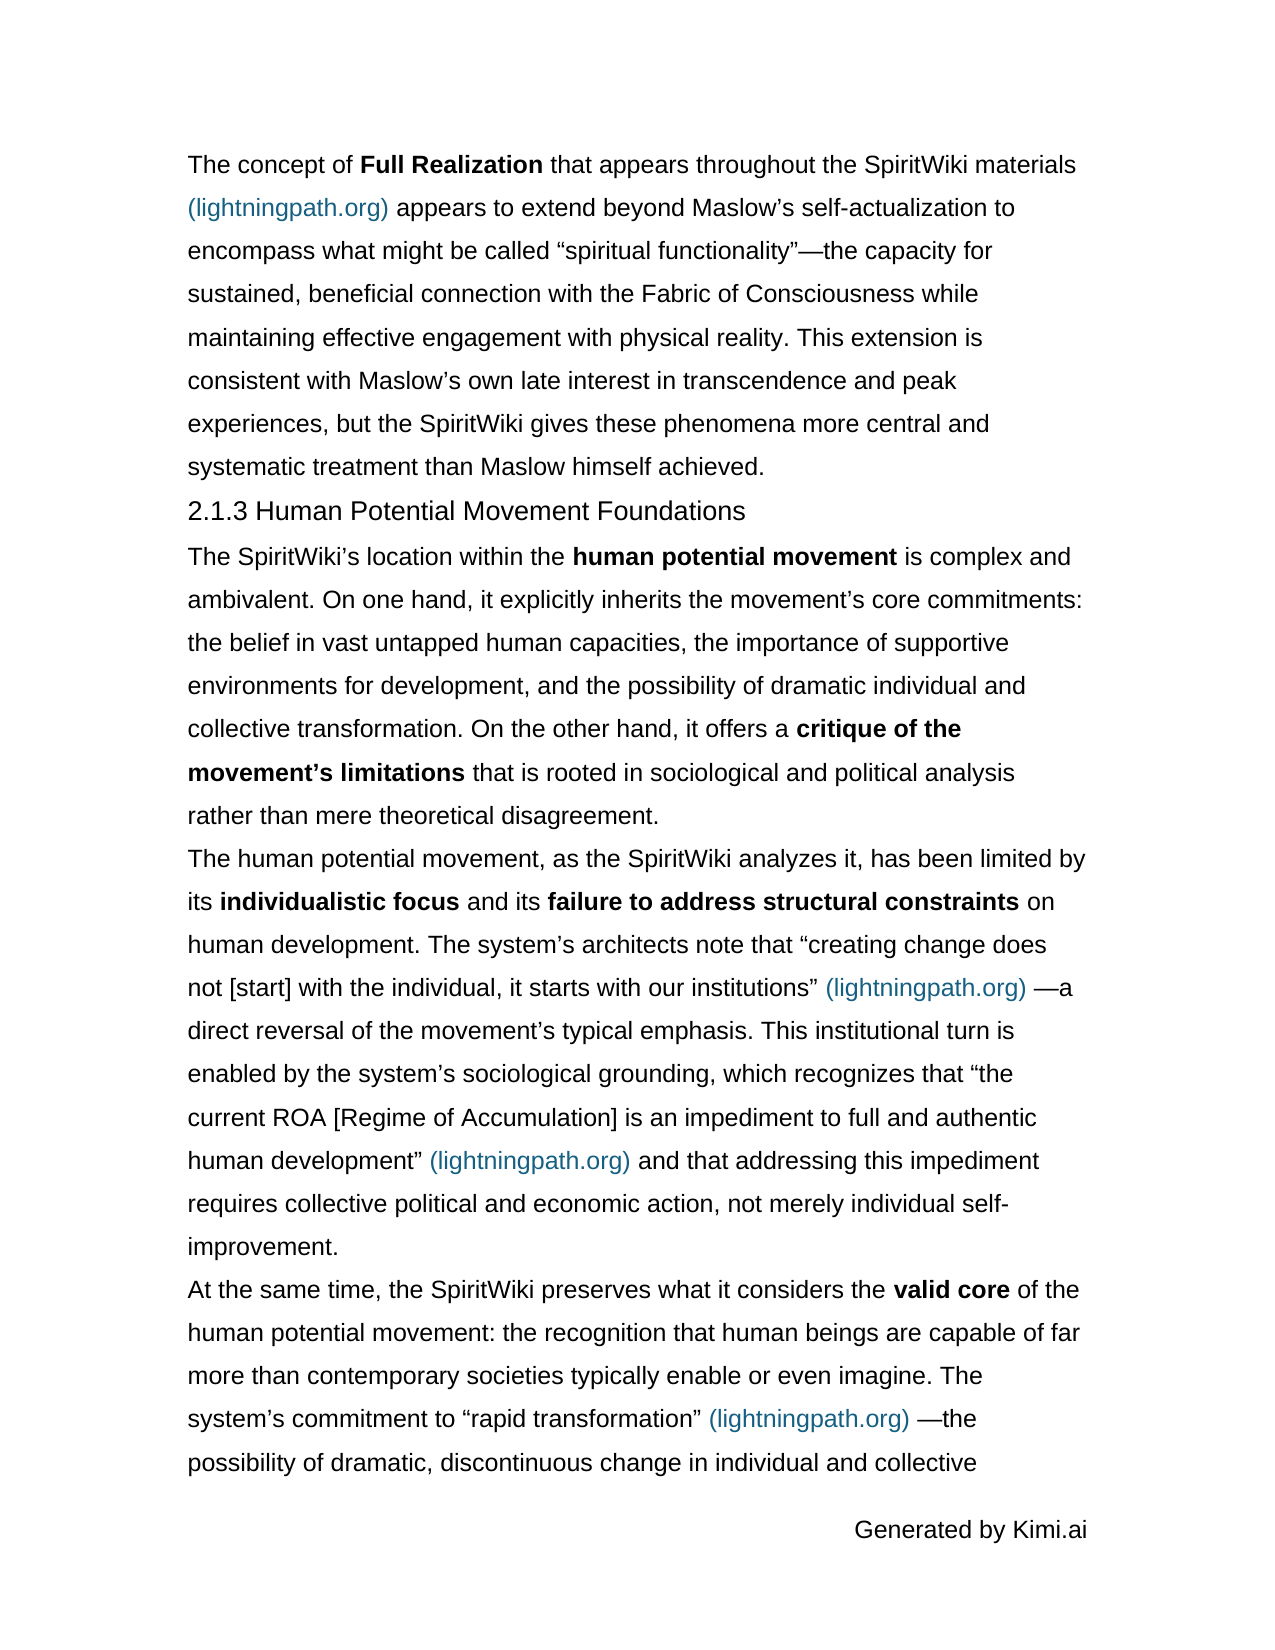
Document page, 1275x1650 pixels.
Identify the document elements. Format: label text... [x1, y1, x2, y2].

subtitle 2.1.3 Human Potential Movement Foundations [187, 495, 1087, 526]
text At the same time, the SpiritWiki preserves what it considers the valid core of the human potential movement: the recognition that human beings are capable of far more than contemporary societies typically enable or even imagine. The system’s commitment to “rapid transformation” (lightningpath.org) —the possibility of dramatic, discontinuous change in individual and collective [187, 1275, 1087, 1476]
text The concept of Full Realization that appears throughout the SpiritWiki materials (lightningpath.org) appears to extend beyond Maslow’s self-actualization to encompass what might be called “spiritual functionality”—the capacity for sustained, beneficial connection with the Fabric of Consciousness while maintaining effective engagement with physical reality. This extension is consistent with Maslow’s own late interest in transcendence and peak experiences, but the SpiritWiki gives these phenomena more central and systematic treatment than Maslow himself achieved. [187, 150, 1087, 481]
text The human potential movement, as the SpiritWiki analyzes it, has been limited by its individualistic focus and its failure to address structural constraints on human development. The system’s architects note that “creating change does not [start] with the individual, it starts with our institutions” (lightningpath.org) —a direct reversal of the movement’s typical emphasis. This institutional turn is enabled by the system’s sociological grounding, which recognizes that “the current ROA [Regime of Accumulation] is an impediment to full and authentic human development” (lightningpath.org) and that addressing this impediment requires collective political and economic action, not merely individual self-improvement. [187, 844, 1087, 1261]
text The SpiritWiki’s location within the human potential movement is complex and ambivalent. On one hand, it explicitly inherits the movement’s core commitments: the belief in vast untapped human capacities, the importance of supportive environments for development, and the possibility of dramatic individual and collective transformation. On the other hand, it offers a critique of the movement’s limitations that is rooted in sociological and political analysis rather than mere theoretical disagreement. [187, 542, 1087, 829]
